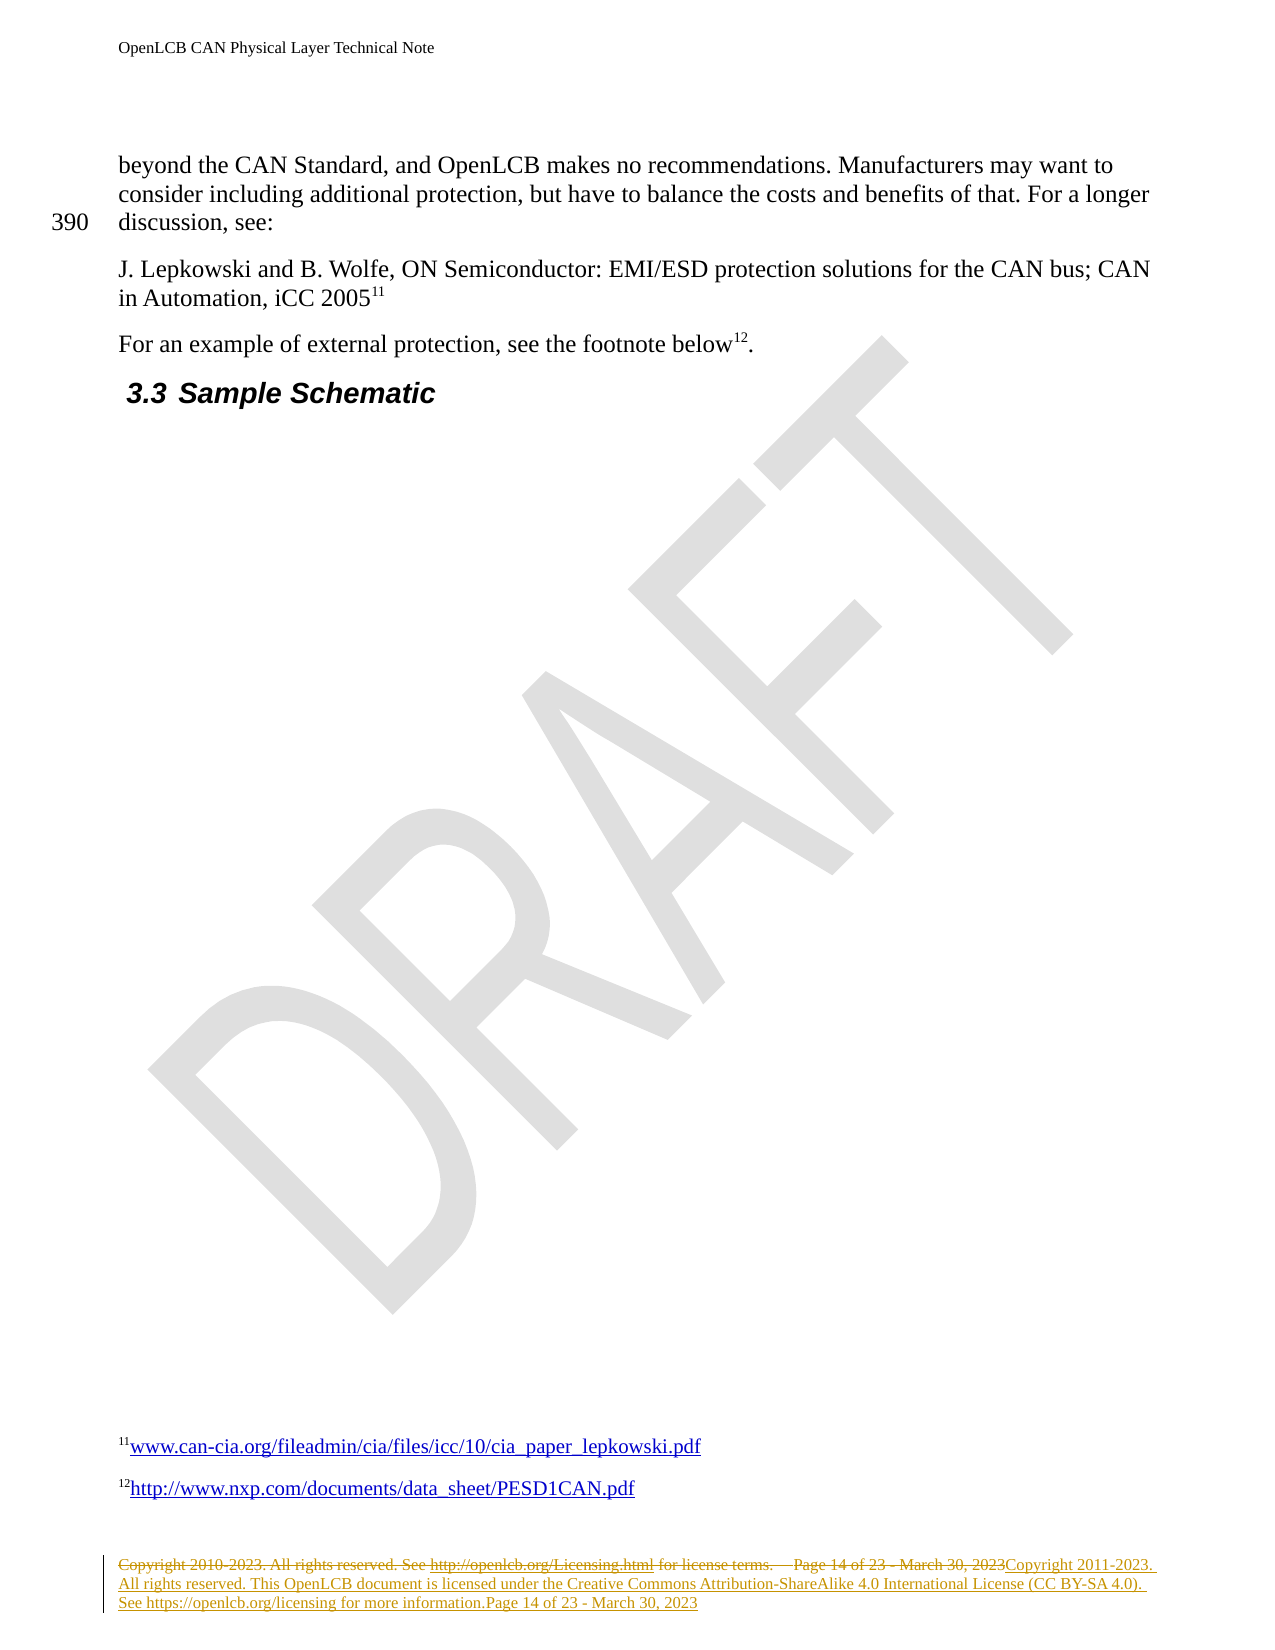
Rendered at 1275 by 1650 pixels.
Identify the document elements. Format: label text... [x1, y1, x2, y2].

text www.can-cia.org/fileadmin/cia/files/icc/10/cia_paper_lepkowski.pdf [118, 1434, 1157, 1458]
text The CAN Standard requires a certain level of over-voltage protection in CAN transceivers. External parts may be used to provide additional protection. The Standard is silent on this, requiring nothing beyond the CAN Standard, and OpenLCB makes no recommendations. Manufacturers may want to consider including additional protection, but have to balance the costs and benefits of that. For a longer discussion, see: [118, 150, 1157, 236]
subtitle Sample Schematic [118, 376, 839, 409]
text For an example of external protection, see the footnote below. [118, 329, 1157, 358]
text J. Lepkowski and B. Wolfe, ON Semiconductor: EMI/ESD protection solutions for the CAN bus; CAN in Automation, iCC 2005 [118, 254, 1157, 311]
text http://www.nxp.com/documents/data_sheet/PESD1CAN.pdf [118, 1476, 1157, 1500]
subtitle [864, 376, 1157, 409]
